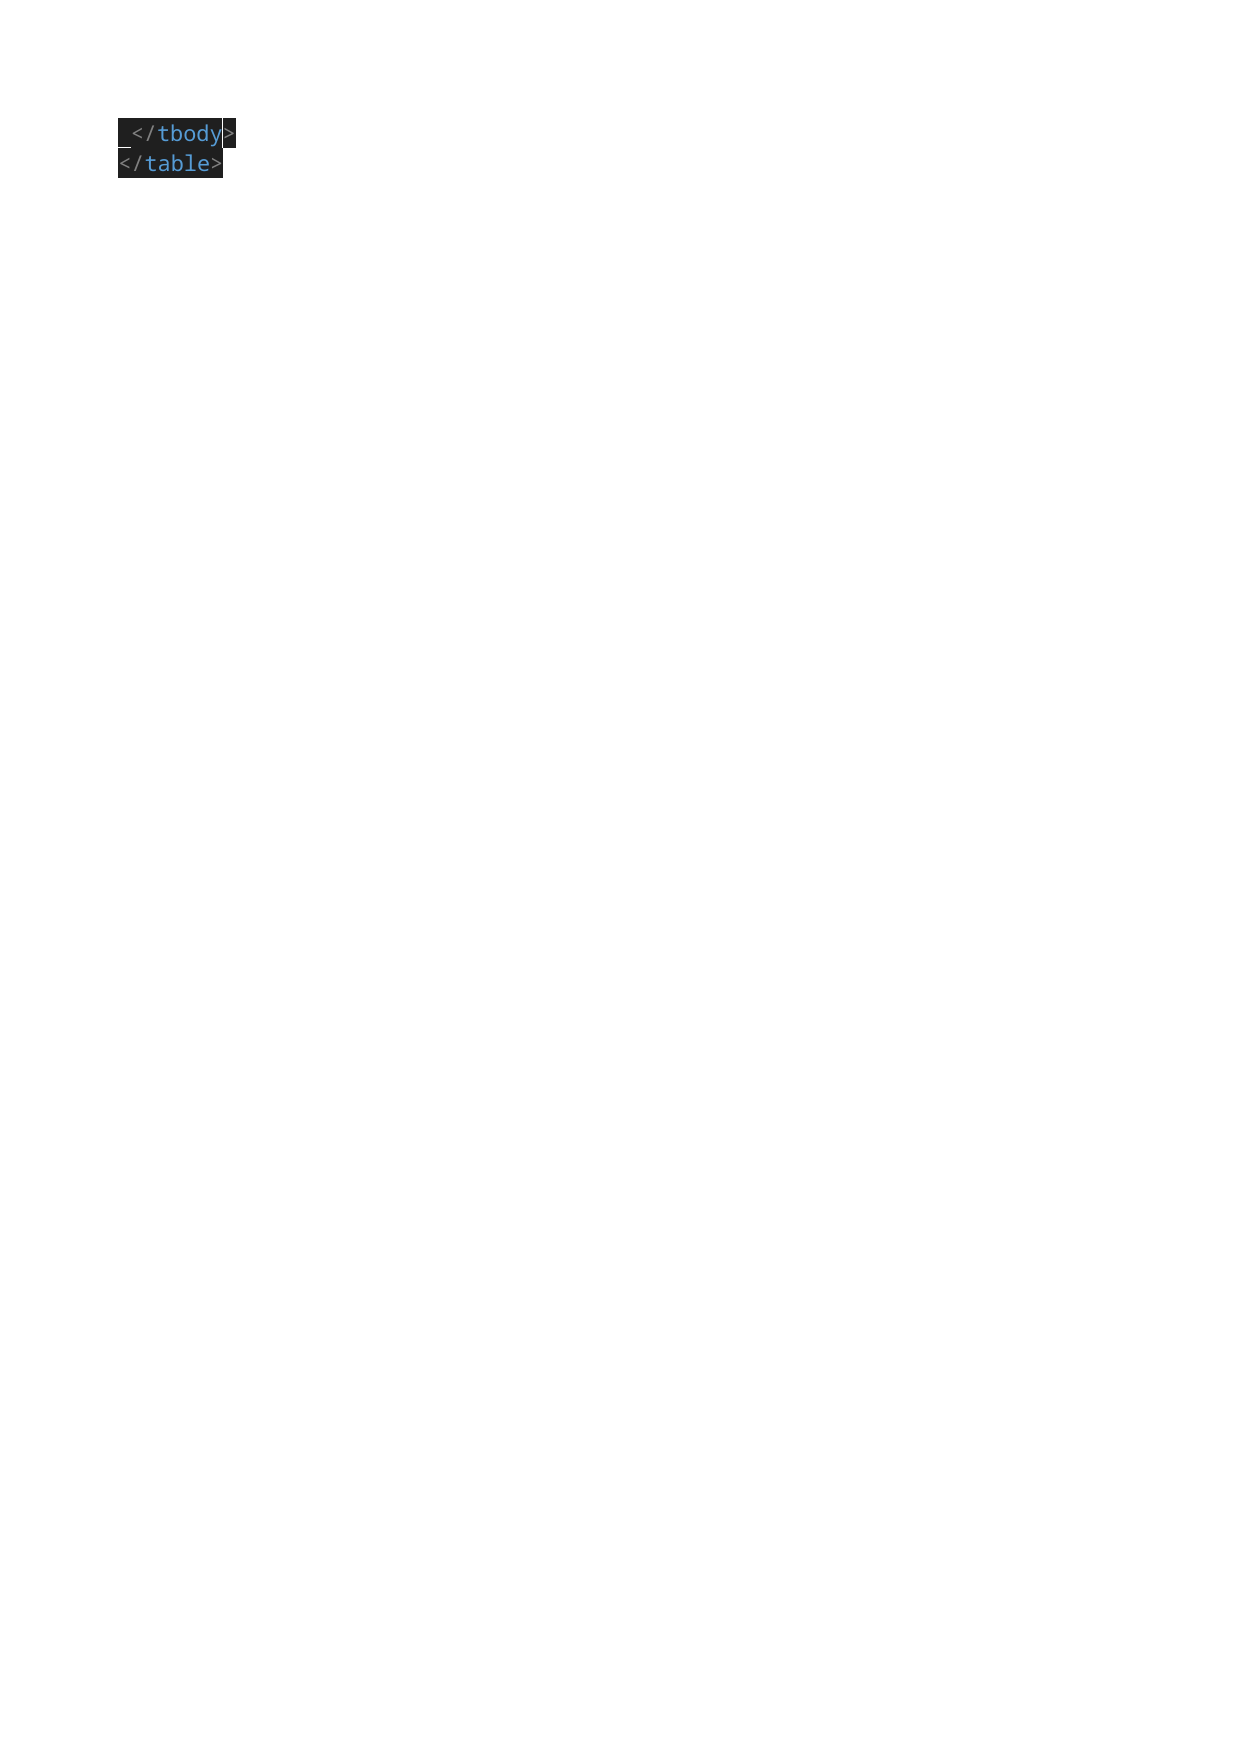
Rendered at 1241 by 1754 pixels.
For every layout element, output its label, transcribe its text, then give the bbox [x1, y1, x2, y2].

text </table> [118, 148, 1122, 178]
text </tbody> [118, 118, 1122, 148]
